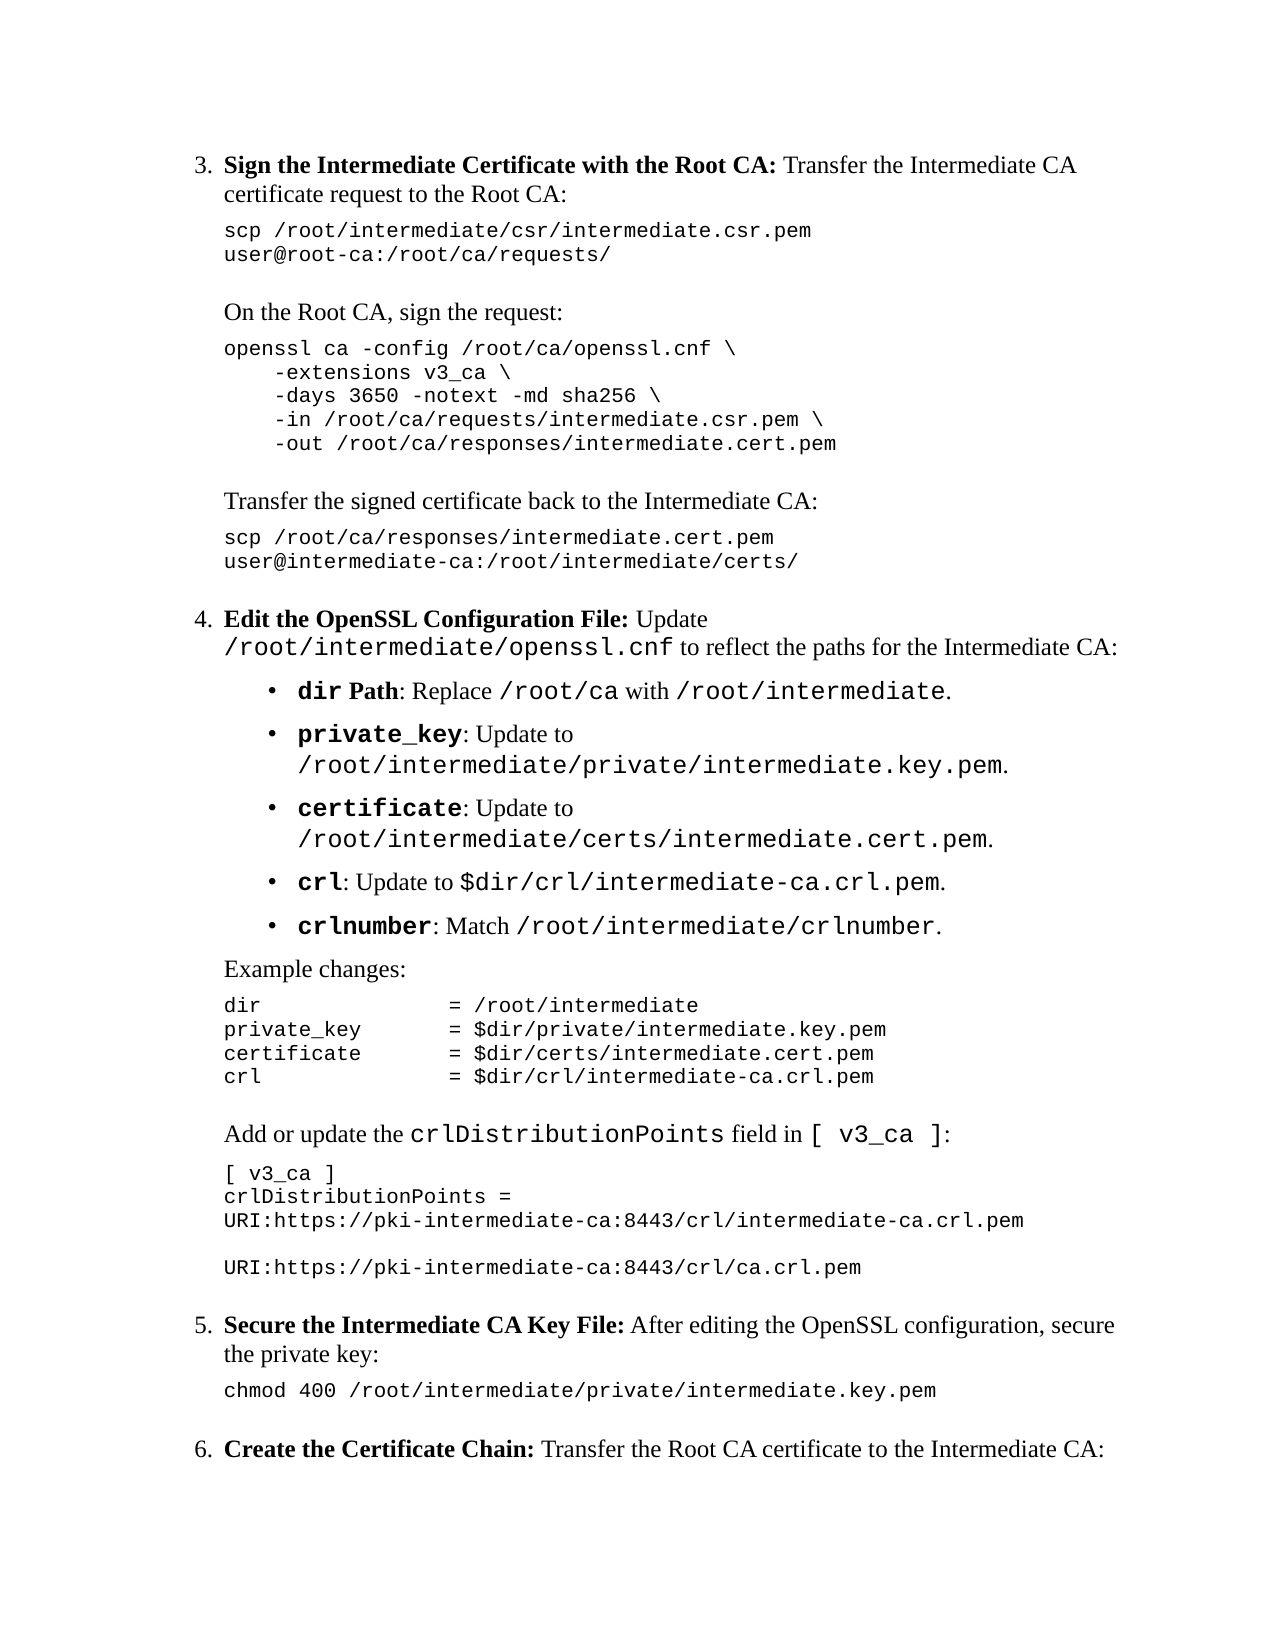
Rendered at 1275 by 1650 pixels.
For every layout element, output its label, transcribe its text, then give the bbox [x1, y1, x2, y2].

list On the Root CA, sign the request: [194, 297, 1125, 326]
list Example changes: [194, 954, 1125, 983]
list Transfer the signed certificate back to the Intermediate CA: [194, 486, 1125, 514]
list private_key: Update to /root/intermediate/private/intermediate.key.pem. [268, 719, 1125, 781]
list Create the Certificate Chain: Transfer the Root CA certificate to the Intermediate CA: [194, 1434, 1125, 1462]
list dir = /root/intermediate [194, 995, 1125, 1019]
list Add or update the crlDistributionPoints field in [ v3_ca ]: [194, 1119, 1125, 1150]
list dir Path: Replace /root/ca with /root/intermediate. [268, 676, 1125, 707]
list crl: Update to $dir/crl/intermediate-ca.crl.pem. [268, 867, 1125, 898]
list -days 3650 -notext -md sha256 \ [194, 385, 1125, 409]
list -in /root/ca/requests/intermediate.csr.pem \ [194, 409, 1125, 433]
list Sign the Intermediate Certificate with the Root CA: Transfer the Intermediate CA certificate request to the Root CA: [194, 150, 1125, 207]
list -out /root/ca/responses/intermediate.cert.pem [194, 433, 1125, 456]
list chmod 400 /root/intermediate/private/intermediate.key.pem [194, 1381, 1125, 1404]
list Secure the Intermediate CA Key File: After editing the OpenSSL configuration, secure the private key: [194, 1311, 1125, 1368]
list crlDistributionPoints = URI:https://pki-intermediate-ca:8443/crl/intermediate-ca.crl.pem [194, 1186, 1125, 1234]
list openssl ca -config /root/ca/openssl.cnf \ [194, 338, 1125, 362]
list crlnumber: Match /root/intermediate/crlnumber. [268, 911, 1125, 942]
list -extensions v3_ca \ [194, 362, 1125, 385]
list scp /root/ca/responses/intermediate.cert.pem user@intermediate-ca:/root/intermediate/certs/ [194, 527, 1125, 574]
list [ v3_ca ] [194, 1163, 1125, 1186]
list certificate = $dir/certs/intermediate.cert.pem [194, 1043, 1125, 1066]
list private_key = $dir/private/intermediate.key.pem [194, 1019, 1125, 1043]
list certificate: Update to /root/intermediate/certs/intermediate.cert.pem. [268, 793, 1125, 855]
list crl = $dir/crl/intermediate-ca.crl.pem [194, 1066, 1125, 1090]
list Edit the OpenSSL Configuration File: Update /root/intermediate/openssl.cnf to reflect the paths for the Intermediate CA: [194, 604, 1125, 663]
list URI:https://pki-intermediate-ca:8443/crl/ca.crl.pem [194, 1234, 1125, 1281]
list scp /root/intermediate/csr/intermediate.csr.pem user@root-ca:/root/ca/requests/ [194, 220, 1125, 267]
